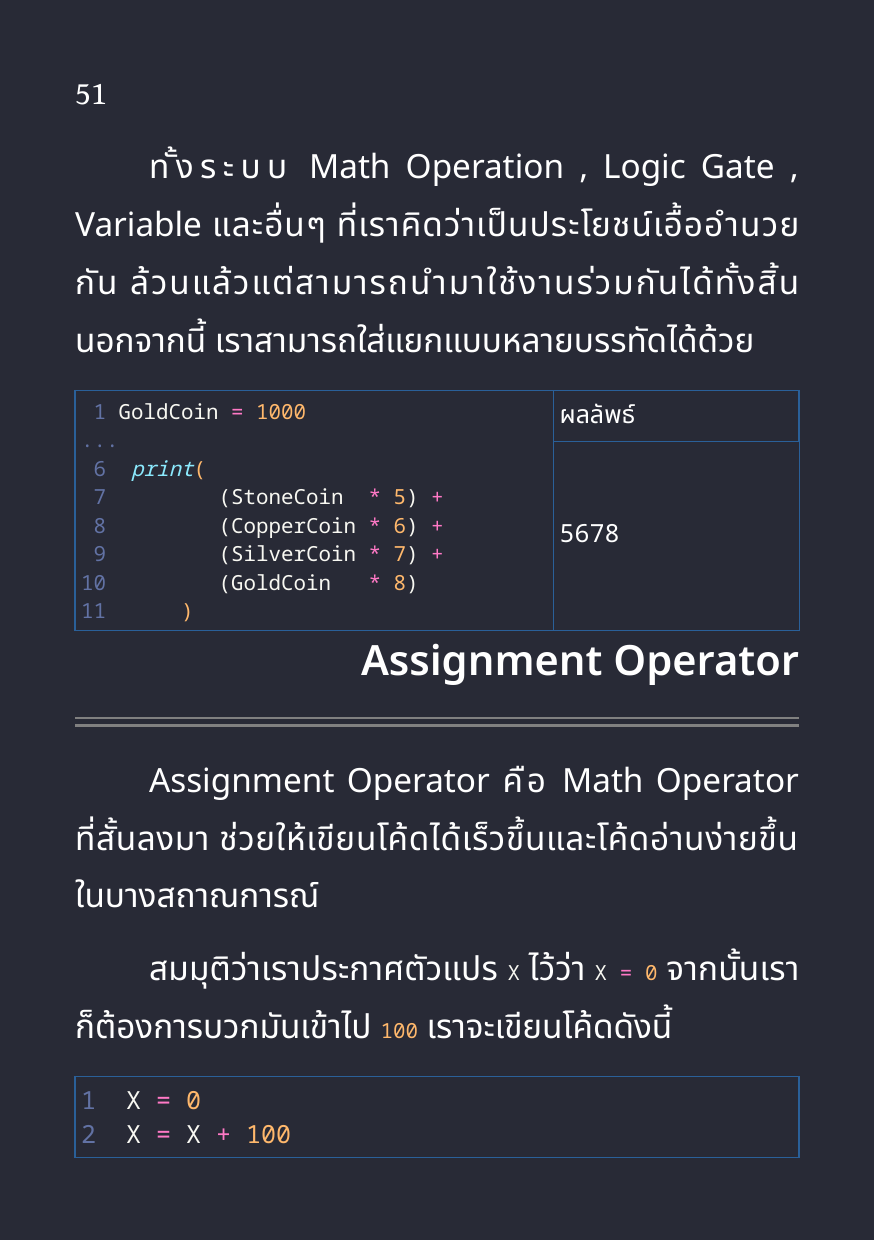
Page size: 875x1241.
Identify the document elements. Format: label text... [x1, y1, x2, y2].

table_cell 5678 [554, 442, 799, 630]
text Assignment Operator คือ Math Operator ที่สั้นลงมา ช่วยให้เขียนโค้ดได้เร็วขึ้นและโค้ดอ่านง่ายขึ้นในบางสถาณการณ์ [75, 756, 799, 923]
subtitle Assignment Operator [134, 631, 799, 688]
table_header 1 GoldCoin = 1000 ... 6 print( 7 (StoneCoin * 5) + 8 (CopperCoin * 6) + 9 (SilverCoin * 7) + 10 (GoldCoin * 8) 11 ) [76, 391, 553, 630]
text สมมุติว่าเราประกาศตัวแปร X ไว้ว่า X = 0 จากนั้นเราก็ต้องการบวกมันเข้าไป 100 เราจะเขียนโค้ดดังนี้ [75, 945, 799, 1054]
table_header ผลลัพธ์ [554, 391, 798, 441]
text ทั้งระบบ Math Operation , Logic Gate , Variable และอื่นๆ ที่เราคิดว่าเป็นประโยชน์เอื้ออำนวยกัน ล้วนแล้วแต่สามารถนำมาใช้งานร่วมกันได้ทั้งสิ้น นอกจากนี้ เราสามารถใส่แยกแบบหลายบรรทัดได้ด้วย [75, 143, 799, 368]
table_header 1 X = 0 2 X = X + 100 [76, 1077, 798, 1157]
